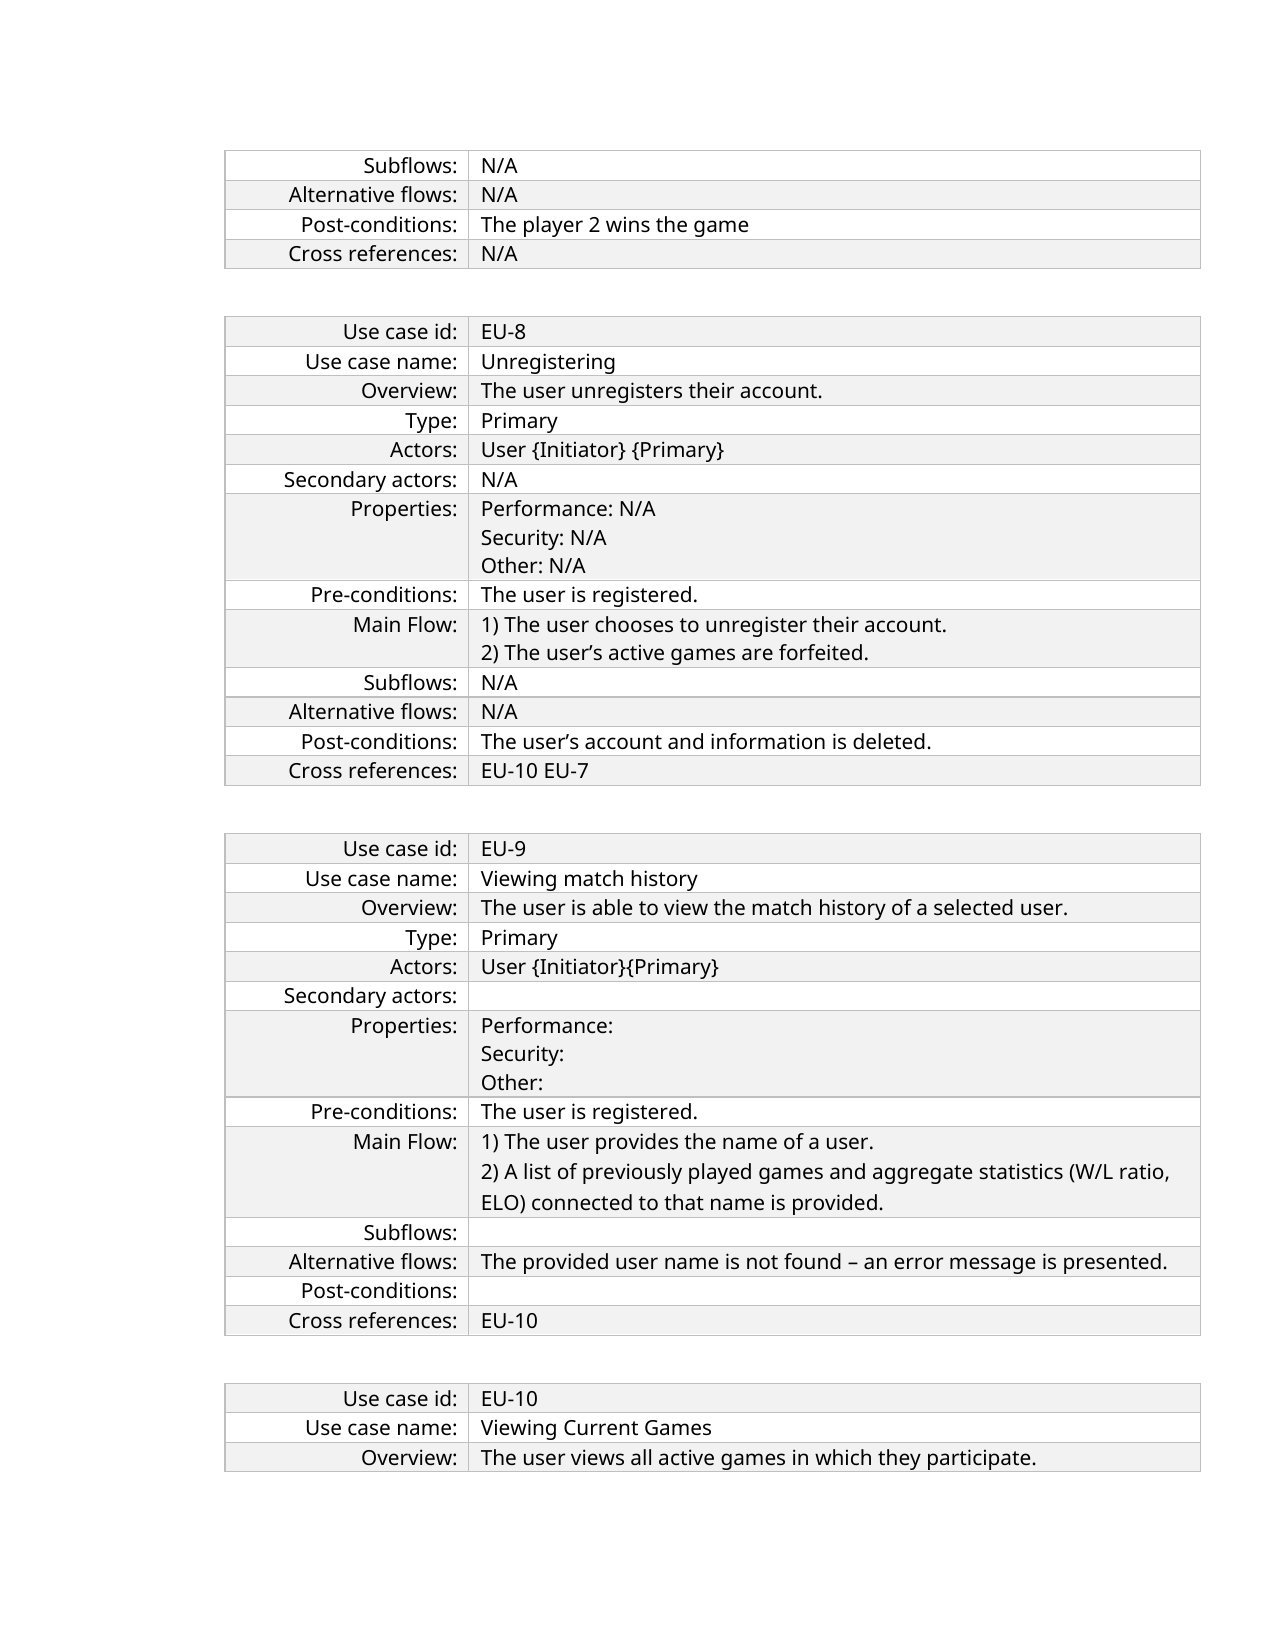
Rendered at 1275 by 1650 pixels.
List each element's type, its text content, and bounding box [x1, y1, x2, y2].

table_cell Actors: [226, 952, 468, 981]
table_cell Viewing Current Games [469, 1413, 1200, 1442]
table_cell Post-conditions: [226, 1277, 468, 1305]
table_cell Post-conditions: [226, 727, 468, 755]
table_cell Alternative flows: [226, 1247, 468, 1276]
table_cell Properties: [226, 494, 468, 579]
table_cell The user unregisters their account. [469, 376, 1200, 405]
table_cell EU-10 [469, 1306, 1200, 1334]
table_cell 1) The user chooses to unregister their account. 2) The user’s active games are forfeited. [469, 610, 1200, 667]
table_cell Primary [469, 406, 1200, 434]
table_header Use case id: [226, 317, 468, 346]
table_cell EU-10 EU-7 [469, 756, 1200, 785]
table_cell Subflows: [226, 668, 468, 696]
table_cell Properties: [226, 1011, 468, 1096]
table_cell Subflows: [226, 151, 468, 179]
table_cell Performance: Security: Other: [469, 1011, 1200, 1096]
table_cell Secondary actors: [226, 465, 468, 493]
table_cell N/A [469, 240, 1200, 268]
table_cell N/A [469, 181, 1200, 209]
table_cell Use case name: [226, 347, 468, 375]
table_cell Viewing match history [469, 864, 1200, 892]
table_cell Type: [226, 923, 468, 951]
table_cell Overview: [226, 1443, 468, 1471]
table_header Use case id: [226, 834, 468, 863]
table_cell Subflows: [226, 1218, 468, 1246]
table_cell Use case name: [226, 864, 468, 892]
table_cell The user’s account and information is deleted. [469, 727, 1200, 755]
table_header Use case id: [226, 1384, 468, 1412]
table_cell Use case name: [226, 1413, 468, 1442]
table_cell Post-conditions: [226, 210, 468, 238]
table_header EU-9 [469, 834, 1200, 863]
table_cell Unregistering [469, 347, 1200, 375]
table_cell User {Initiator}{Primary} [469, 952, 1200, 981]
table_cell [469, 1218, 1200, 1246]
table_cell Pre-conditions: [226, 1098, 468, 1126]
table_cell 1) The user provides the name of a user. 2) A list of previously played games and aggregate statistics (W/L ratio, ELO) connected to that name is provided. [469, 1127, 1200, 1217]
table_cell The user is able to view the match history of a selected user. [469, 893, 1200, 922]
table_cell Cross references: [226, 240, 468, 268]
table_cell Main Flow: [226, 1127, 468, 1217]
table_cell The user is registered. [469, 581, 1200, 609]
table_cell Main Flow: [226, 610, 468, 667]
table_cell Alternative flows: [226, 698, 468, 726]
table_cell Performance: N/A Security: N/A Other: N/A [469, 494, 1200, 579]
table_cell Cross references: [226, 1306, 468, 1334]
table_header EU-10 [469, 1384, 1200, 1412]
table_cell N/A [469, 151, 1200, 179]
table_cell The user views all active games in which they participate. [469, 1443, 1200, 1471]
table_cell The player 2 wins the game [469, 210, 1200, 238]
table_cell Cross references: [226, 756, 468, 785]
table_cell Pre-conditions: [226, 581, 468, 609]
table_cell Secondary actors: [226, 982, 468, 1010]
table_cell Type: [226, 406, 468, 434]
table_cell Actors: [226, 435, 468, 464]
table_cell Overview: [226, 893, 468, 922]
table_cell The user is registered. [469, 1098, 1200, 1126]
table_cell Overview: [226, 376, 468, 405]
table_cell The provided user name is not found – an error message is presented. [469, 1247, 1200, 1276]
table_cell [469, 1277, 1200, 1305]
table_cell Alternative flows: [226, 181, 468, 209]
table_cell N/A [469, 465, 1200, 493]
table_cell N/A [469, 698, 1200, 726]
table_cell Primary [469, 923, 1200, 951]
table_cell N/A [469, 668, 1200, 696]
table_cell [469, 982, 1200, 1010]
table_header EU-8 [469, 317, 1200, 346]
table_cell User {Initiator} {Primary} [469, 435, 1200, 464]
